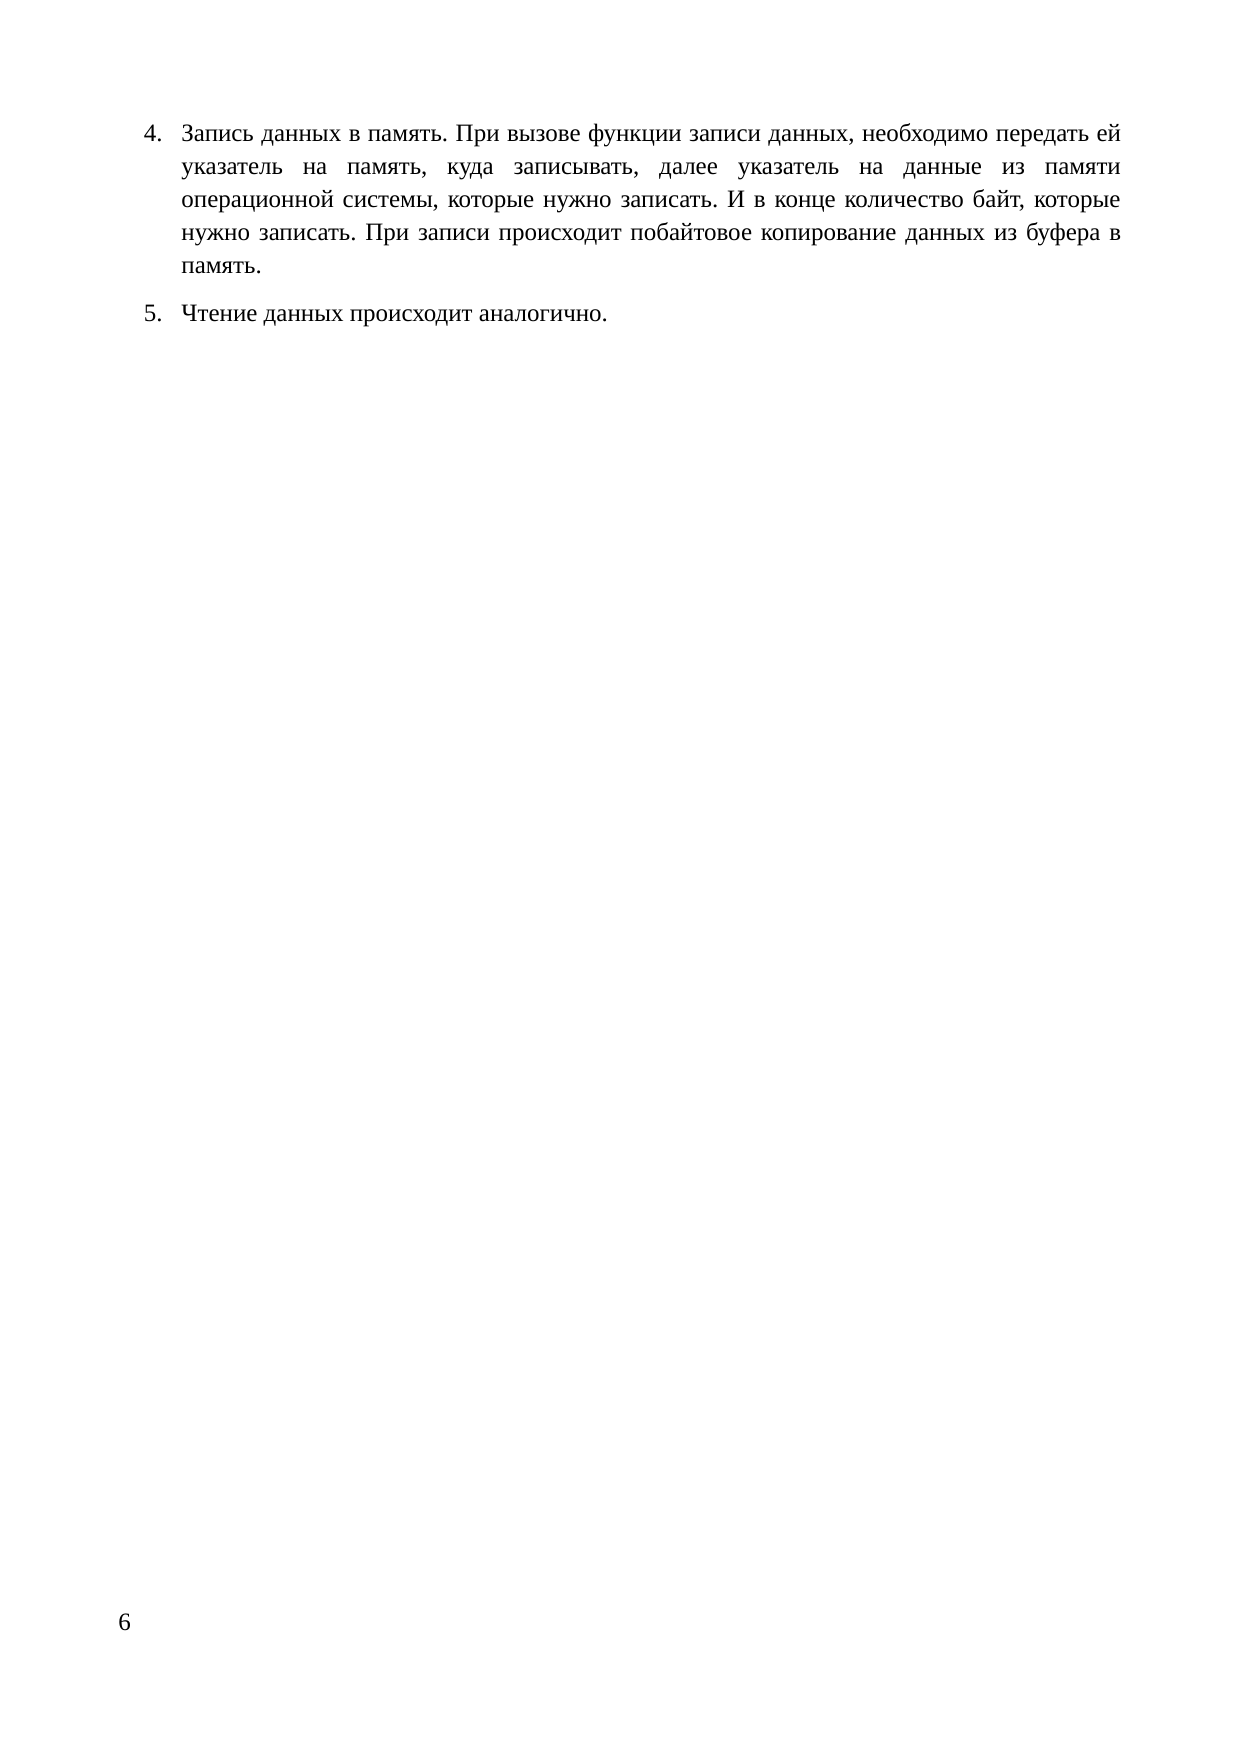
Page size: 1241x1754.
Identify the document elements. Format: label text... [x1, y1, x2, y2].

list Чтение данных происходит аналогично. [144, 298, 1122, 327]
list Запись данных в память. При вызове функции записи данных, необходимо передать ей указатель на память, куда записывать, далее указатель на данные из памяти операционной системы, которые нужно записать. И в конце количество байт, которые нужно записать. При записи происходит побайтовое копирование данных из буфера в память. [144, 118, 1122, 279]
